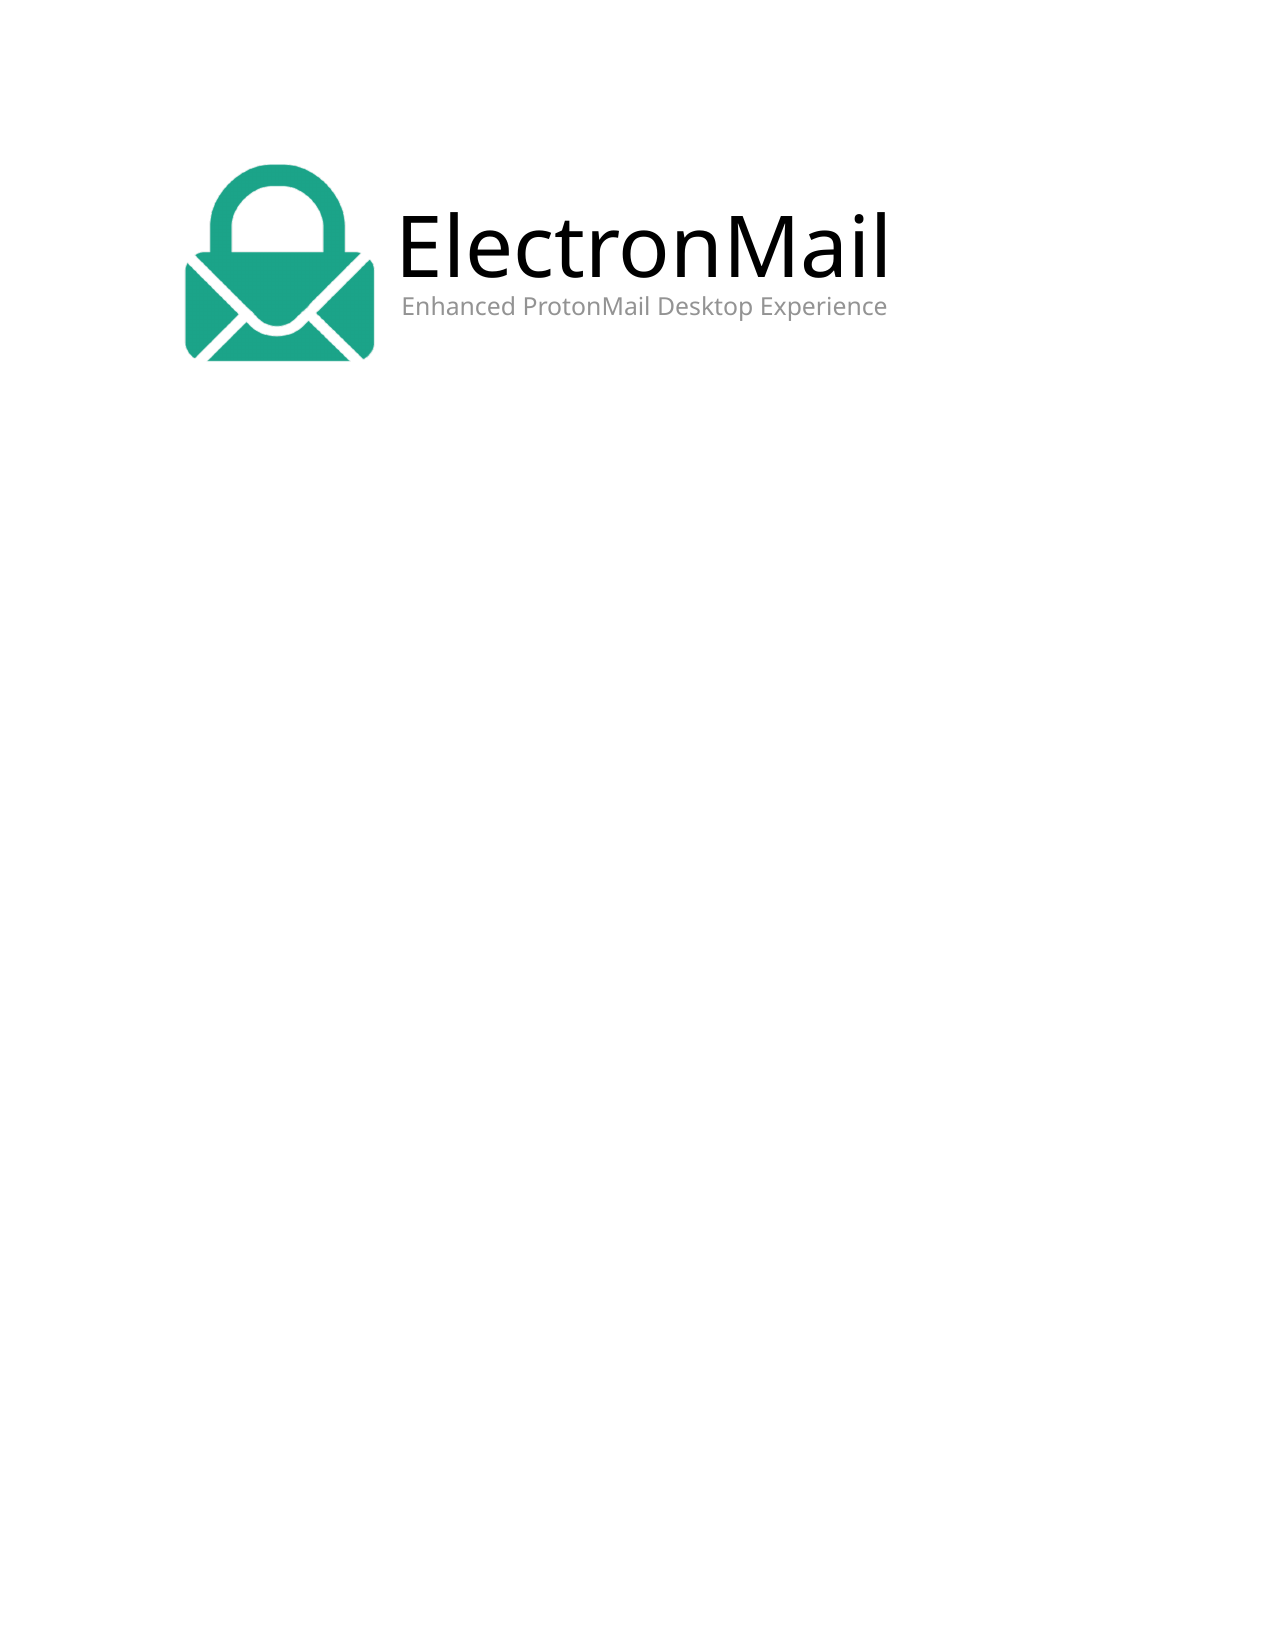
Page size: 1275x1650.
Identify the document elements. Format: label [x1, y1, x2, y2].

picture [166, 150, 392, 376]
